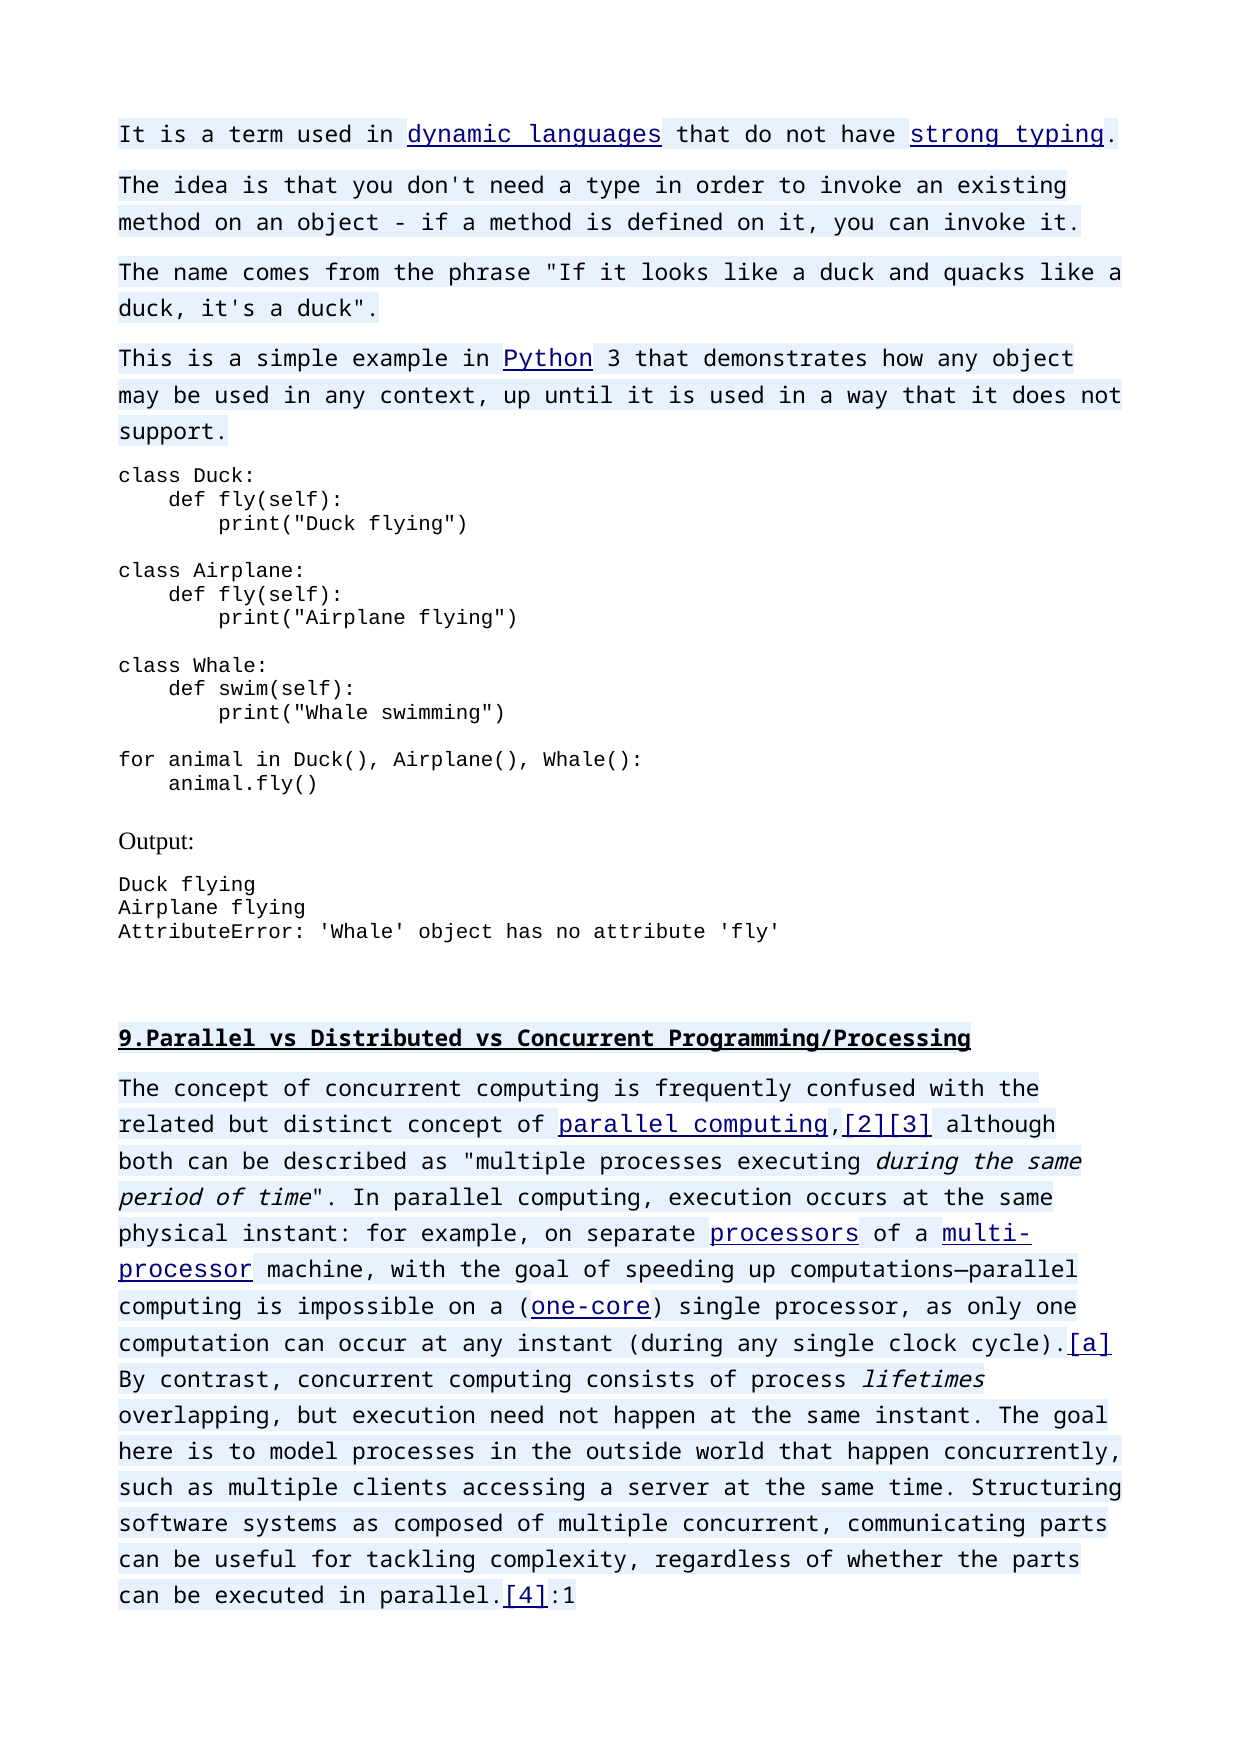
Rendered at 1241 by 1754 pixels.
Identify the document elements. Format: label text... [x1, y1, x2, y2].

text animal.fly() [118, 773, 1122, 797]
text AttributeError: 'Whale' object has no attribute 'fly' [118, 921, 1122, 944]
text 9.Parallel vs Distributed vs Concurrent Programming/Processing [118, 1022, 1122, 1053]
text def swim(self): [118, 678, 1122, 702]
text def fly(self): [118, 584, 1122, 607]
text Airplane flying [118, 897, 1122, 921]
text Output: [118, 826, 1122, 855]
text print("Duck flying") [118, 513, 1122, 536]
text The idea is that you don't need a type in order to invoke an existing method on an object - if a method is defined on it, you can invoke it. [118, 169, 1122, 237]
text The concept of concurrent computing is frequently confused with the related but distinct concept of parallel computing,[2][3] although both can be described as "multiple processes executing during the same period of time". In parallel computing, execution occurs at the same physical instant: for example, on separate processors of a multi-processor machine, with the goal of speeding up computations—parallel computing is impossible on a (one-core) single processor, as only one computation can occur at any instant (during any single clock cycle).[a] By contrast, concurrent computing consists of process lifetimes overlapping, but execution need not happen at the same instant. The goal here is to model processes in the outside world that happen concurrently, such as multiple clients accessing a server at the same time. Structuring software systems as composed of multiple concurrent, communicating parts can be useful for tackling complexity, regardless of whether the parts can be executed in parallel.[4]:1 [118, 1072, 1122, 1611]
text print("Whale swimming") [118, 702, 1122, 726]
text It is a term used in dynamic languages that do not have strong typing. [118, 118, 1122, 150]
text print("Airplane flying") [118, 607, 1122, 631]
text class Airplane: [118, 560, 1122, 584]
text class Whale: [118, 655, 1122, 678]
text Duck flying [118, 874, 1122, 897]
text class Duck: [118, 466, 1122, 489]
text def fly(self): [118, 489, 1122, 513]
text The name comes from the phrase "If it looks like a duck and quacks like a duck, it's a duck". [118, 256, 1122, 323]
text for animal in Duck(), Airplane(), Whale(): [118, 749, 1122, 773]
text This is a simple example in Python 3 that demonstrates how any object may be used in any context, up until it is used in a way that it does not support. [118, 342, 1122, 446]
